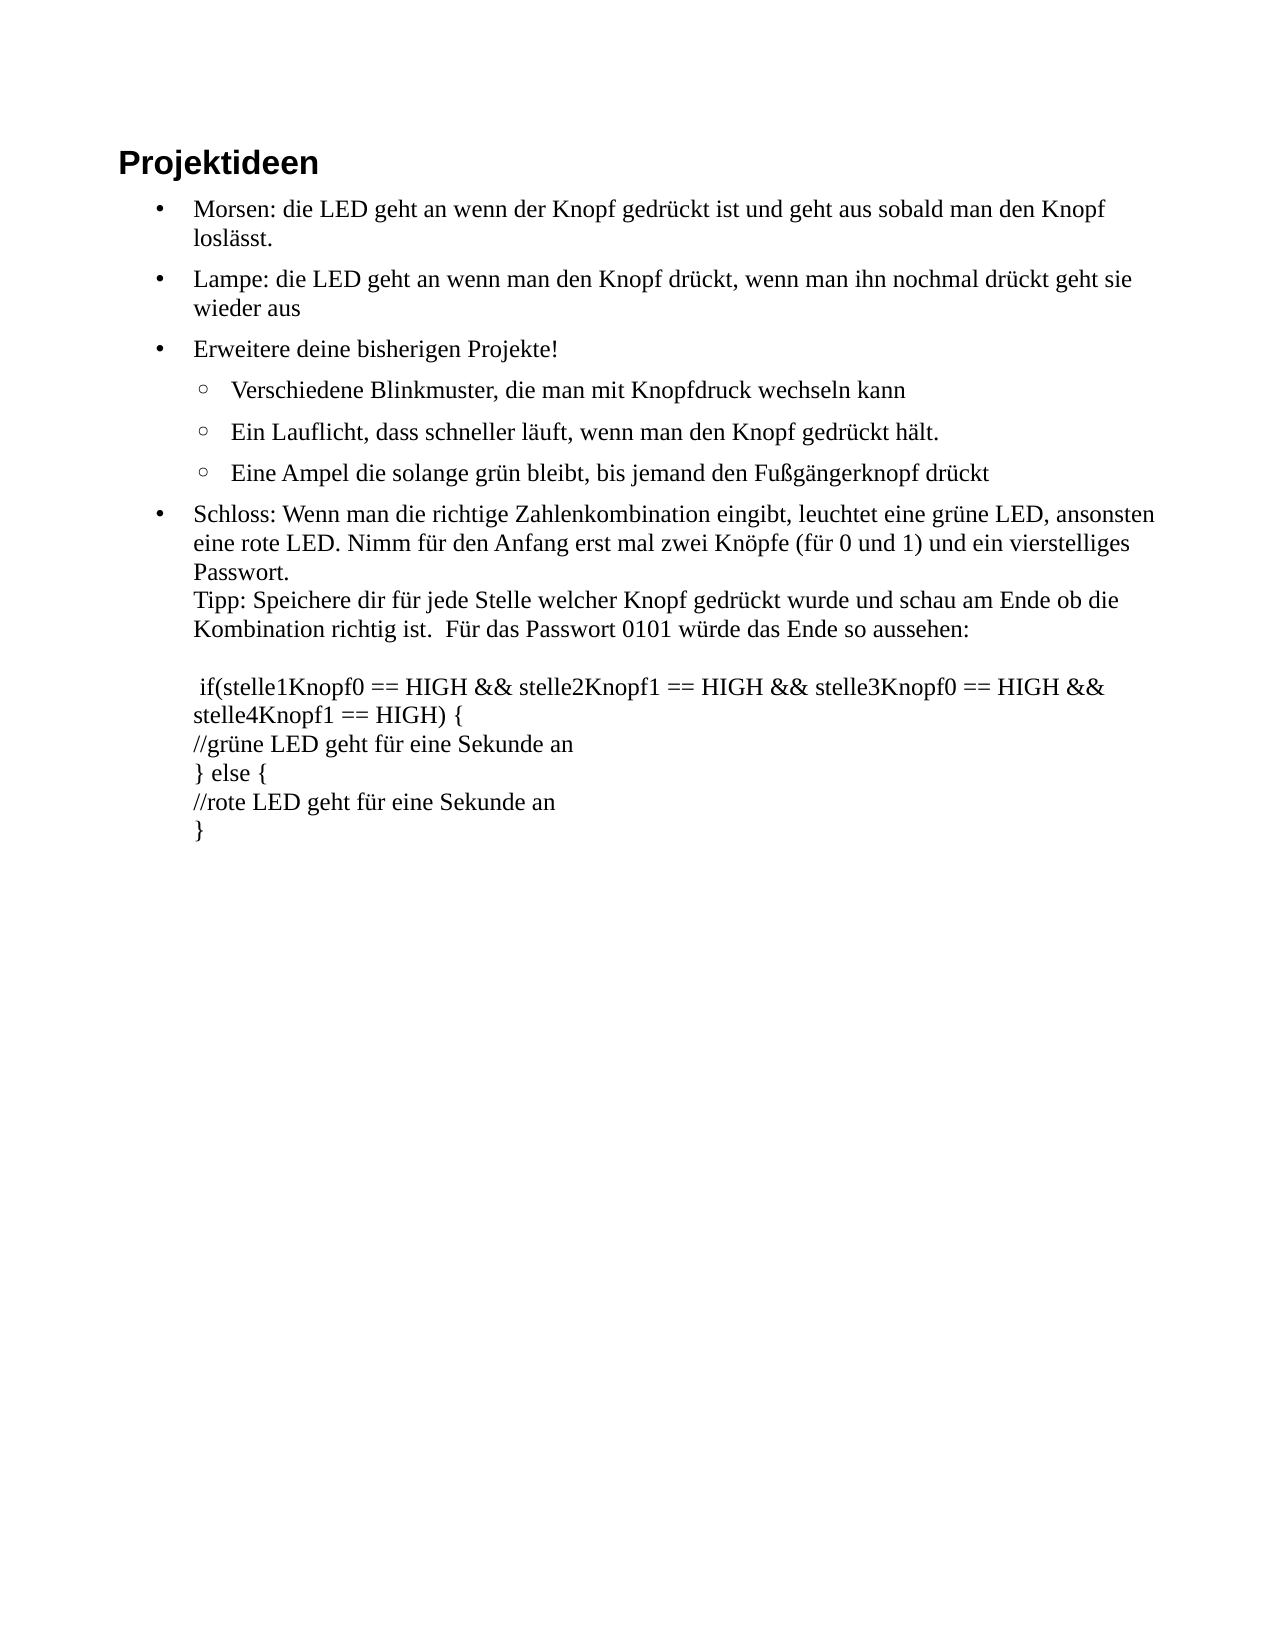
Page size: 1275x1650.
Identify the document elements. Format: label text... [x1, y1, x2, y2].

list Morsen: die LED geht an wenn der Knopf gedrückt ist und geht aus sobald man den Knopf loslässt. [156, 194, 1157, 252]
list Schloss: Wenn man die richtige Zahlenkombination eingibt, leuchtet eine grüne LED, ansonsten eine rote LED. Nimm für den Anfang erst mal zwei Knöpfe (für 0 und 1) und ein vierstelliges Passwort. Tipp: Speichere dir für jede Stelle welcher Knopf gedrückt wurde und schau am Ende ob die Kombination richtig ist. Für das Passwort 0101 würde das Ende so aussehen: if(stelle1Knopf0 == HIGH && stelle2Knopf1 == HIGH && stelle3Knopf0 == HIGH && stelle4Knopf1 == HIGH) { //grüne LED geht für eine Sekunde an } else { //rote LED geht für eine Sekunde an } [156, 499, 1157, 844]
list Ein Lauflicht, dass schneller läuft, wenn man den Knopf gedrückt hält. [193, 417, 1157, 446]
list Lampe: die LED geht an wenn man den Knopf drückt, wenn man ihn nochmal drückt geht sie wieder aus [156, 264, 1157, 322]
subtitle Projektideen [118, 143, 1157, 182]
list Erweitere deine bisherigen Projekte! [156, 334, 1157, 363]
list Eine Ampel die solange grün bleibt, bis jemand den Fußgängerknopf drückt [193, 458, 1157, 487]
list Verschiedene Blinkmuster, die man mit Knopfdruck wechseln kann [193, 376, 1157, 404]
